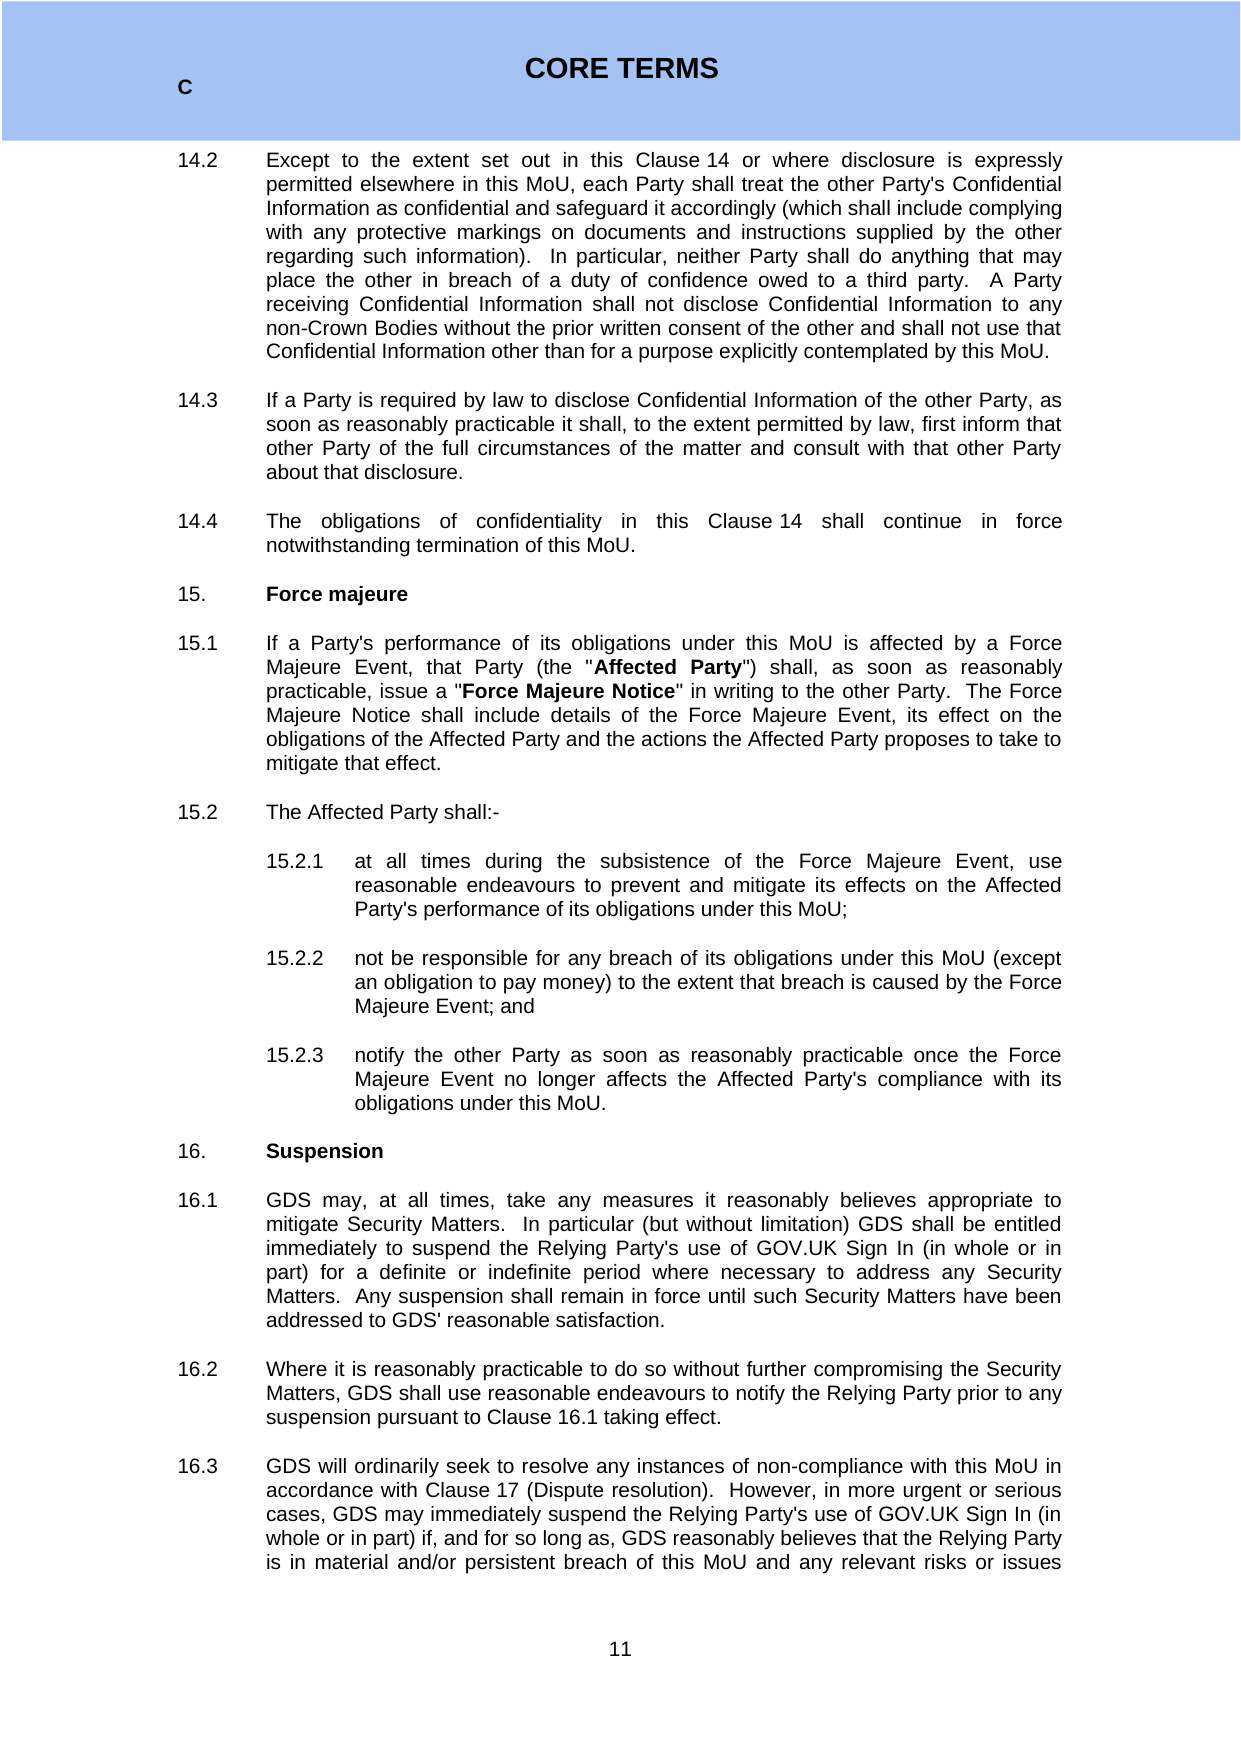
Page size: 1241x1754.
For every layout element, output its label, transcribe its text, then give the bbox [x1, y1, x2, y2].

subtitle Force majeure [177, 582, 1063, 606]
list GDS may, at all times, take any measures it reasonably believes appropriate to mitigate Security Matters. In particular (but without limitation) GDS shall be entitled immediately to suspend the Relying Party's use of GOV.UK Sign In (in whole or in part) for a definite or indefinite period where necessary to address any Security Matters. Any suspension shall remain in force until such Security Matters have been addressed to GDS' reasonable satisfaction. [177, 1188, 1063, 1332]
list If a Party is required by law to disclose Confidential Information of the other Party, as soon as reasonably practicable it shall, to the extent permitted by law, first inform that other Party of the full circumstances of the matter and consult with that other Party about that disclosure. [177, 388, 1063, 484]
list If a Party's performance of its obligations under this MoU is affected by a Force Majeure Event, that Party (the "Affected Party") shall, as soon as reasonably practicable, issue a "Force Majeure Notice" in writing to the other Party. The Force Majeure Notice shall include details of the Force Majeure Event, its effect on the obligations of the Affected Party and the actions the Affected Party proposes to take to mitigate that effect. [177, 631, 1063, 775]
list GDS will ordinarily seek to resolve any instances of non-compliance with this MoU in accordance with Clause 17 (Dispute resolution). However, in more urgent or serious cases, GDS may immediately suspend the Relying Party's use of GOV.UK Sign In (in whole or in part) if, and for so long as, GDS reasonably believes that the Relying Party is in material and/or persistent breach of this MoU and any relevant risks or issues [177, 1454, 1063, 1574]
list Where it is reasonably practicable to do so without further compromising the Security Matters, GDS shall use reasonable endeavours to notify the Relying Party prior to any suspension pursuant to Clause 16.1 taking effect. [177, 1357, 1063, 1429]
list not be responsible for any breach of its obligations under this MoU (except an obligation to pay money) to the extent that breach is caused by the Force Majeure Event; and [266, 946, 1063, 1017]
list at all times during the subsistence of the Force Majeure Event, use reasonable endeavours to prevent and mitigate its effects on the Affected Party's performance of its obligations under this MoU; [266, 849, 1063, 921]
list Except to the extent set out in this Clause 14 or where disclosure is expressly permitted elsewhere in this MoU, each Party shall treat the other Party's Confidential Information as confidential and safeguard it accordingly (which shall include complying with any protective markings on documents and instructions supplied by the other regarding such information). In particular, neither Party shall do anything that may place the other in breach of a duty of confidence owed to a third party. A Party receiving Confidential Information shall not disclose Confidential Information to any non-Crown Bodies without the prior written consent of the other and shall not use that Confidential Information other than for a purpose explicitly contemplated by this MoU. [177, 148, 1063, 363]
list The obligations of confidentiality in this Clause 14 shall continue in force notwithstanding termination of this MoU. [177, 509, 1063, 557]
list The Affected Party shall:- [177, 800, 1063, 824]
subtitle Suspension [177, 1139, 1063, 1163]
list notify the other Party as soon as reasonably practicable once the Force Majeure Event no longer affects the Affected Party's compliance with its obligations under this MoU. [266, 1042, 1063, 1114]
